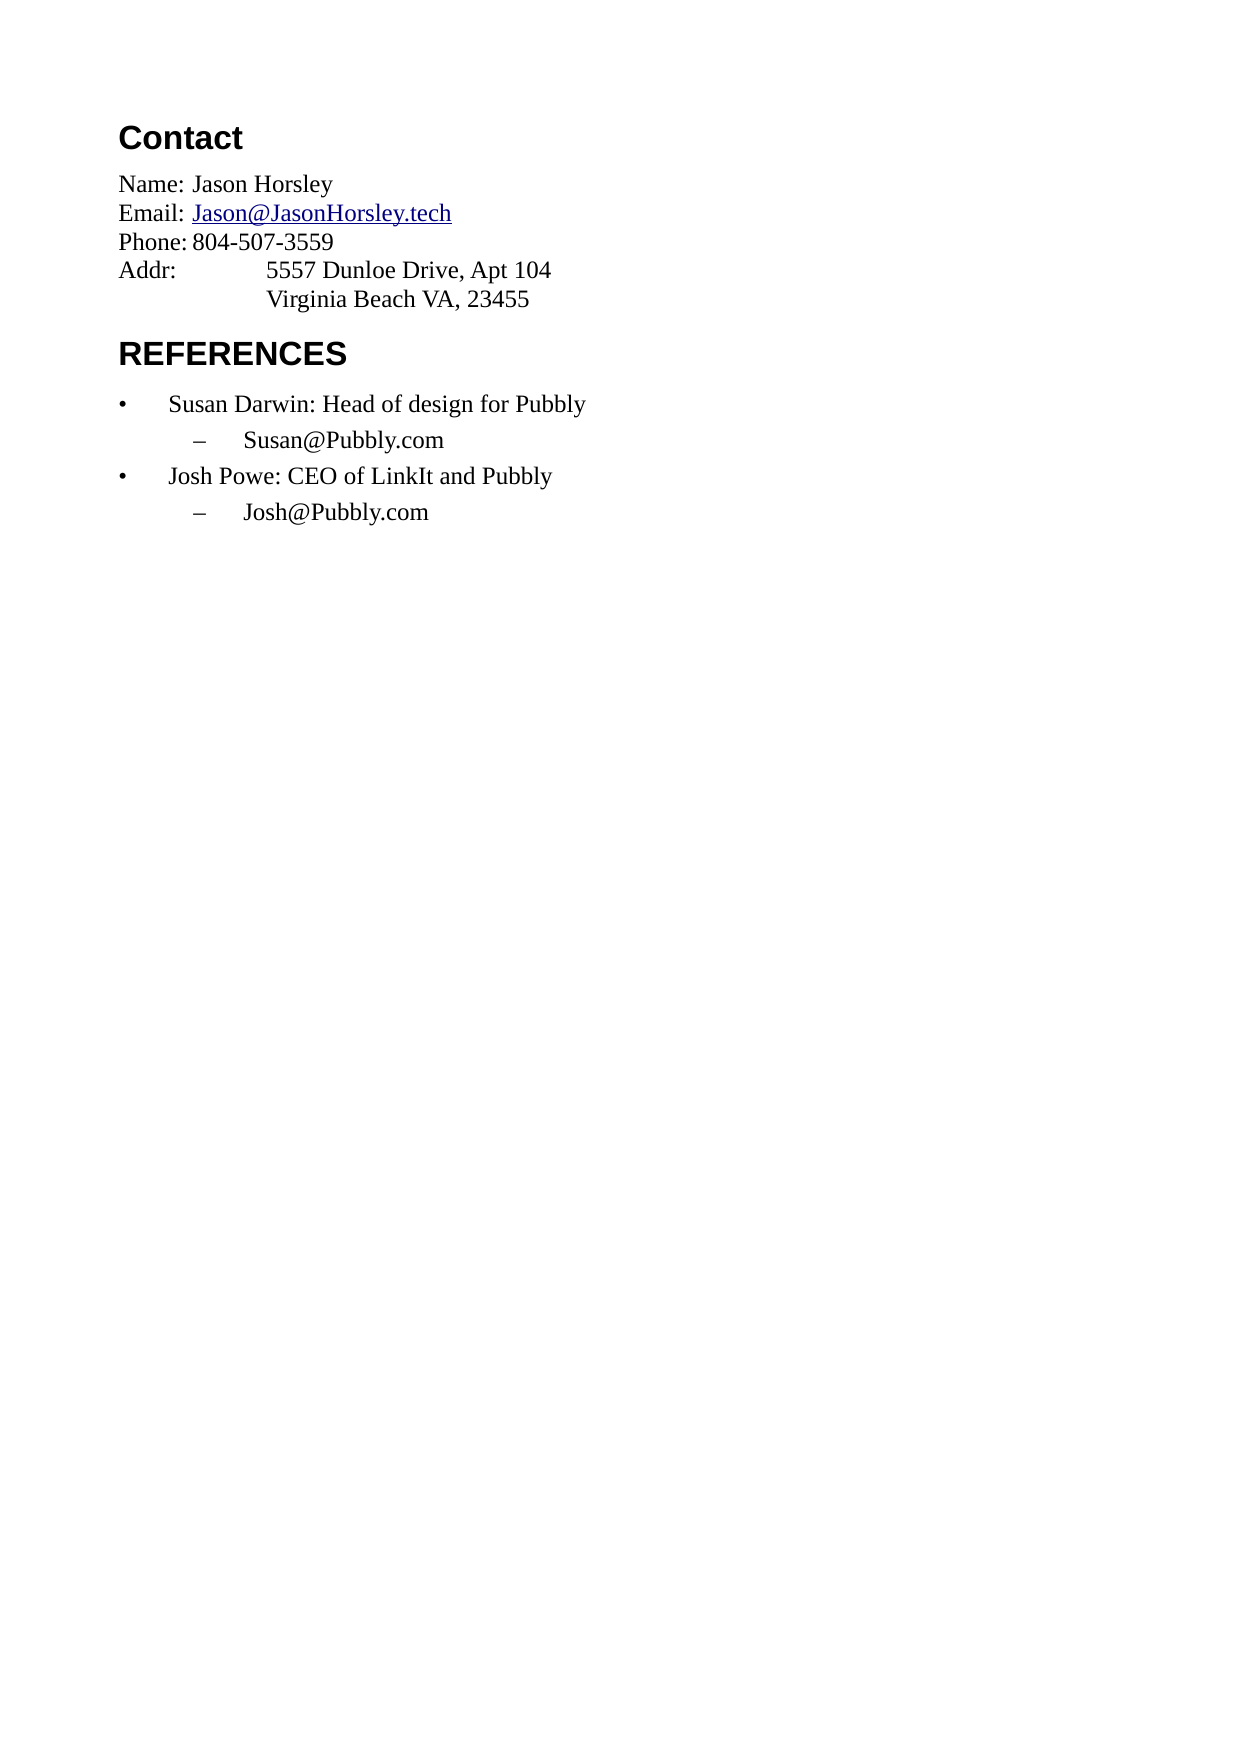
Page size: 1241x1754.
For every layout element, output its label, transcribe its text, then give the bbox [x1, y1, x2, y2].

list Susan@Pubbly.com [193, 425, 1122, 454]
text Name: Jason Horsley Email: Jason@JasonHorsley.tech Phone: 804-507-3559 Addr: 5557 Dunloe Drive, Apt 104 Virginia Beach VA, 23455 [118, 169, 1122, 313]
subtitle REFERENCES [118, 334, 1122, 372]
list Josh Powe: CEO of LinkIt and Pubbly [118, 461, 1122, 490]
list Susan Darwin: Head of design for Pubbly [118, 389, 1122, 417]
subtitle Contact [118, 118, 1122, 157]
list Josh@Pubbly.com [193, 497, 1122, 526]
